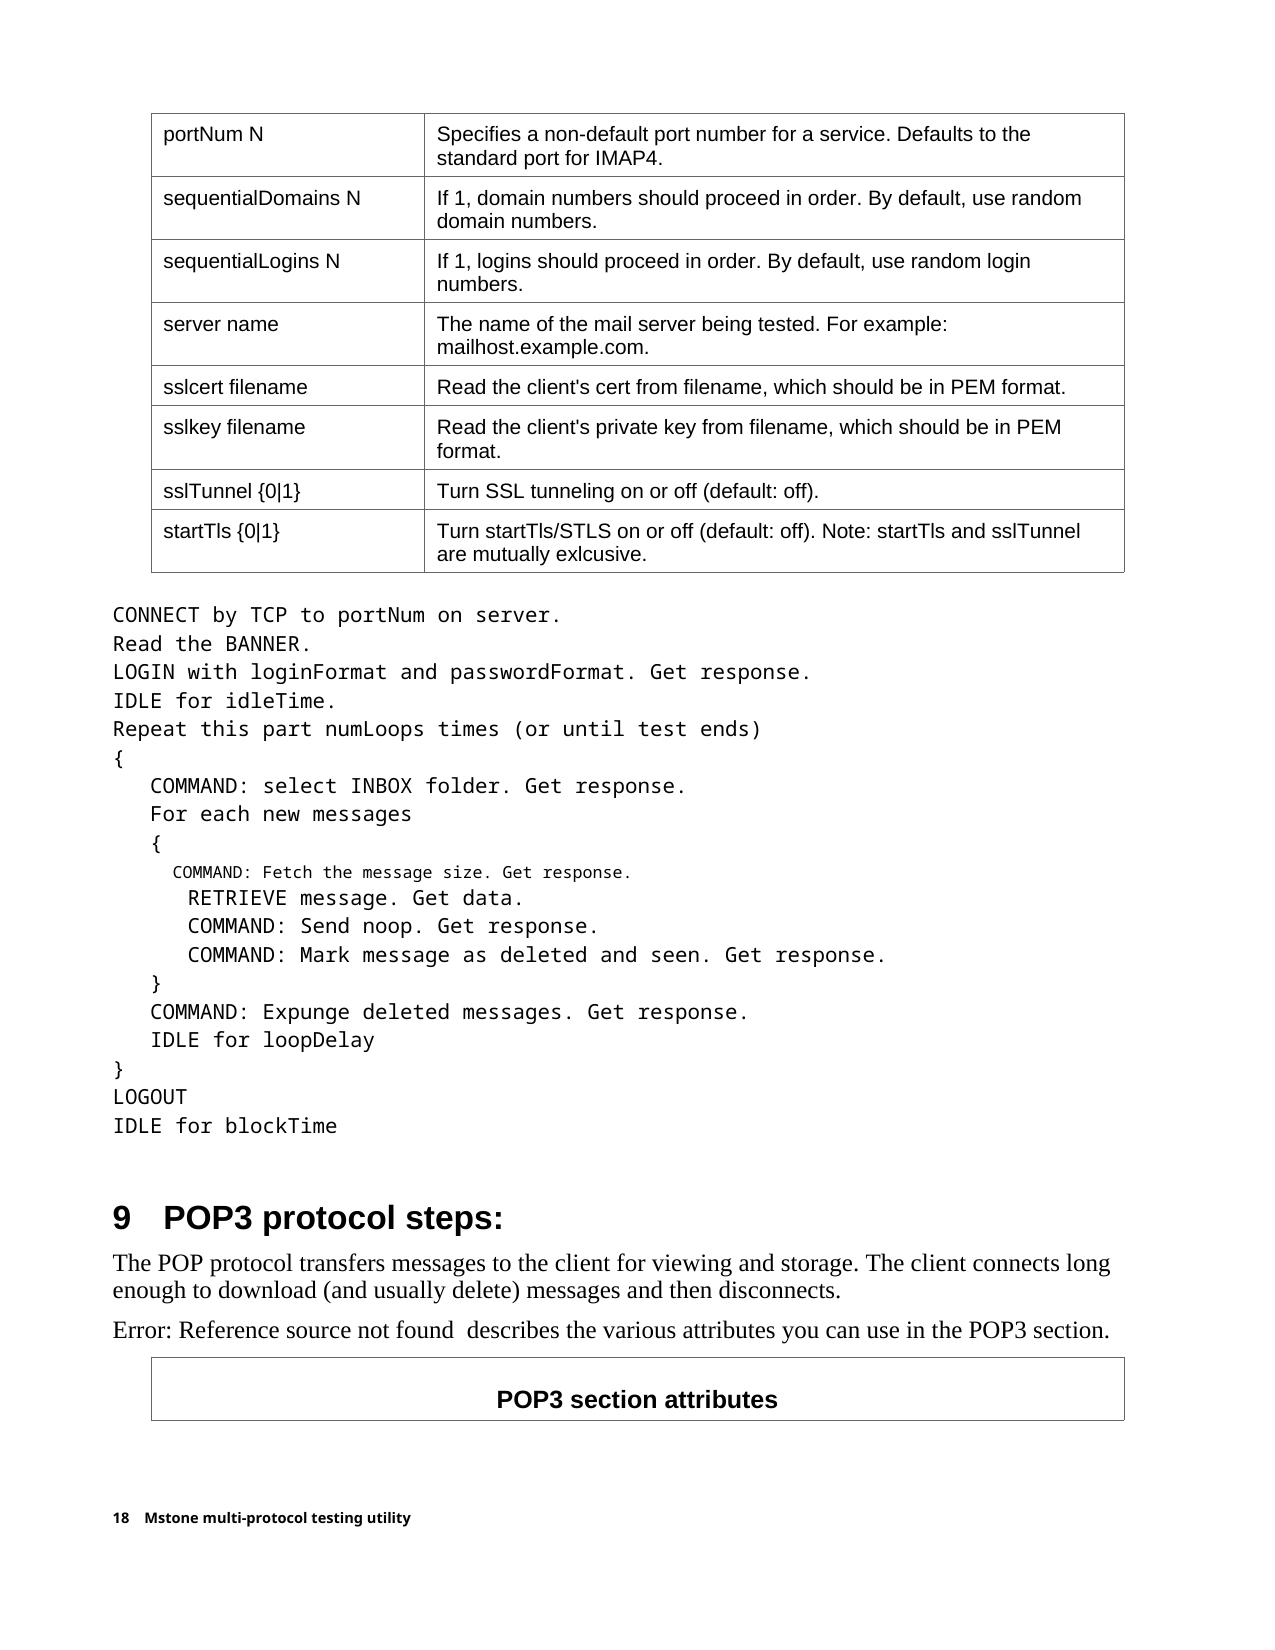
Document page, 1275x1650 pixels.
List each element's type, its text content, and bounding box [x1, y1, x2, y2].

table_cell Specifies a non-default port number for a service. Defaults to the standard port for IMAP4. [425, 114, 1124, 176]
table_cell startTls {0|1} [152, 510, 424, 572]
table_cell sequentialLogins N [152, 240, 424, 302]
table_cell sequentialDomains N [152, 177, 424, 239]
text IDLE for blockTime [112, 1111, 1162, 1139]
subtitle POP3 protocol steps: [112, 1199, 1162, 1237]
table_cell The name of the mail server being tested. For example: mailhost.example.com. [425, 303, 1124, 365]
table_cell portNum N [152, 114, 424, 176]
table_cell If 1, domain numbers should proceed in order. By default, use random domain numbers. [425, 177, 1124, 239]
text LOGIN with loginFormat and passwordFormat. Get response. [112, 657, 1162, 686]
text COMMAND: select INBOX folder. Get response. [112, 771, 1162, 799]
text COMMAND: Send noop. Get response. [112, 912, 1162, 940]
text RETRIEVE message. Get data. [112, 883, 1162, 912]
table_cell sslTunnel {0|1} [152, 470, 424, 509]
text CONNECT by TCP to portNum on server. [112, 600, 1162, 629]
text Read the BANNER. [112, 629, 1162, 657]
text The POP protocol transfers messages to the client for viewing and storage. The client connects long enough to download (and usually delete) messages and then disconnects. [112, 1249, 1162, 1304]
table_cell Turn startTls/STLS on or off (default: off). Note: startTls and sslTunnel are mutually exlcusive. [425, 510, 1124, 572]
text describes the various attributes you can use in the POP3 section. [112, 1317, 1162, 1344]
text COMMAND: Mark message as deleted and seen. Get response. [112, 940, 1162, 968]
text Repeat this part numLoops times (or until test ends) { [112, 714, 1162, 771]
text IDLE for idleTime. [112, 686, 1162, 714]
text COMMAND: Expunge deleted messages. Get response. [112, 997, 1162, 1025]
table_cell If 1, logins should proceed in order. By default, use random login numbers. [425, 240, 1124, 302]
text } [112, 968, 1162, 997]
table_cell sslkey filename [152, 406, 424, 469]
table_cell Read the client's cert from filename, which should be in PEM format. [425, 366, 1124, 405]
table_cell server name [152, 303, 424, 365]
table_cell Turn SSL tunneling on or off (default: off). [425, 470, 1124, 509]
text LOGOUT [112, 1082, 1162, 1111]
table_cell sslcert filename [152, 366, 424, 405]
table_cell Read the client's private key from filename, which should be in PEM format. [425, 406, 1124, 469]
text } [112, 1054, 1162, 1082]
text COMMAND: Fetch the message size. Get response. [112, 861, 1162, 883]
text For each new messages { [112, 799, 1162, 856]
table_header POP3 section attributes [152, 1358, 1124, 1420]
text IDLE for loopDelay [112, 1025, 1162, 1054]
